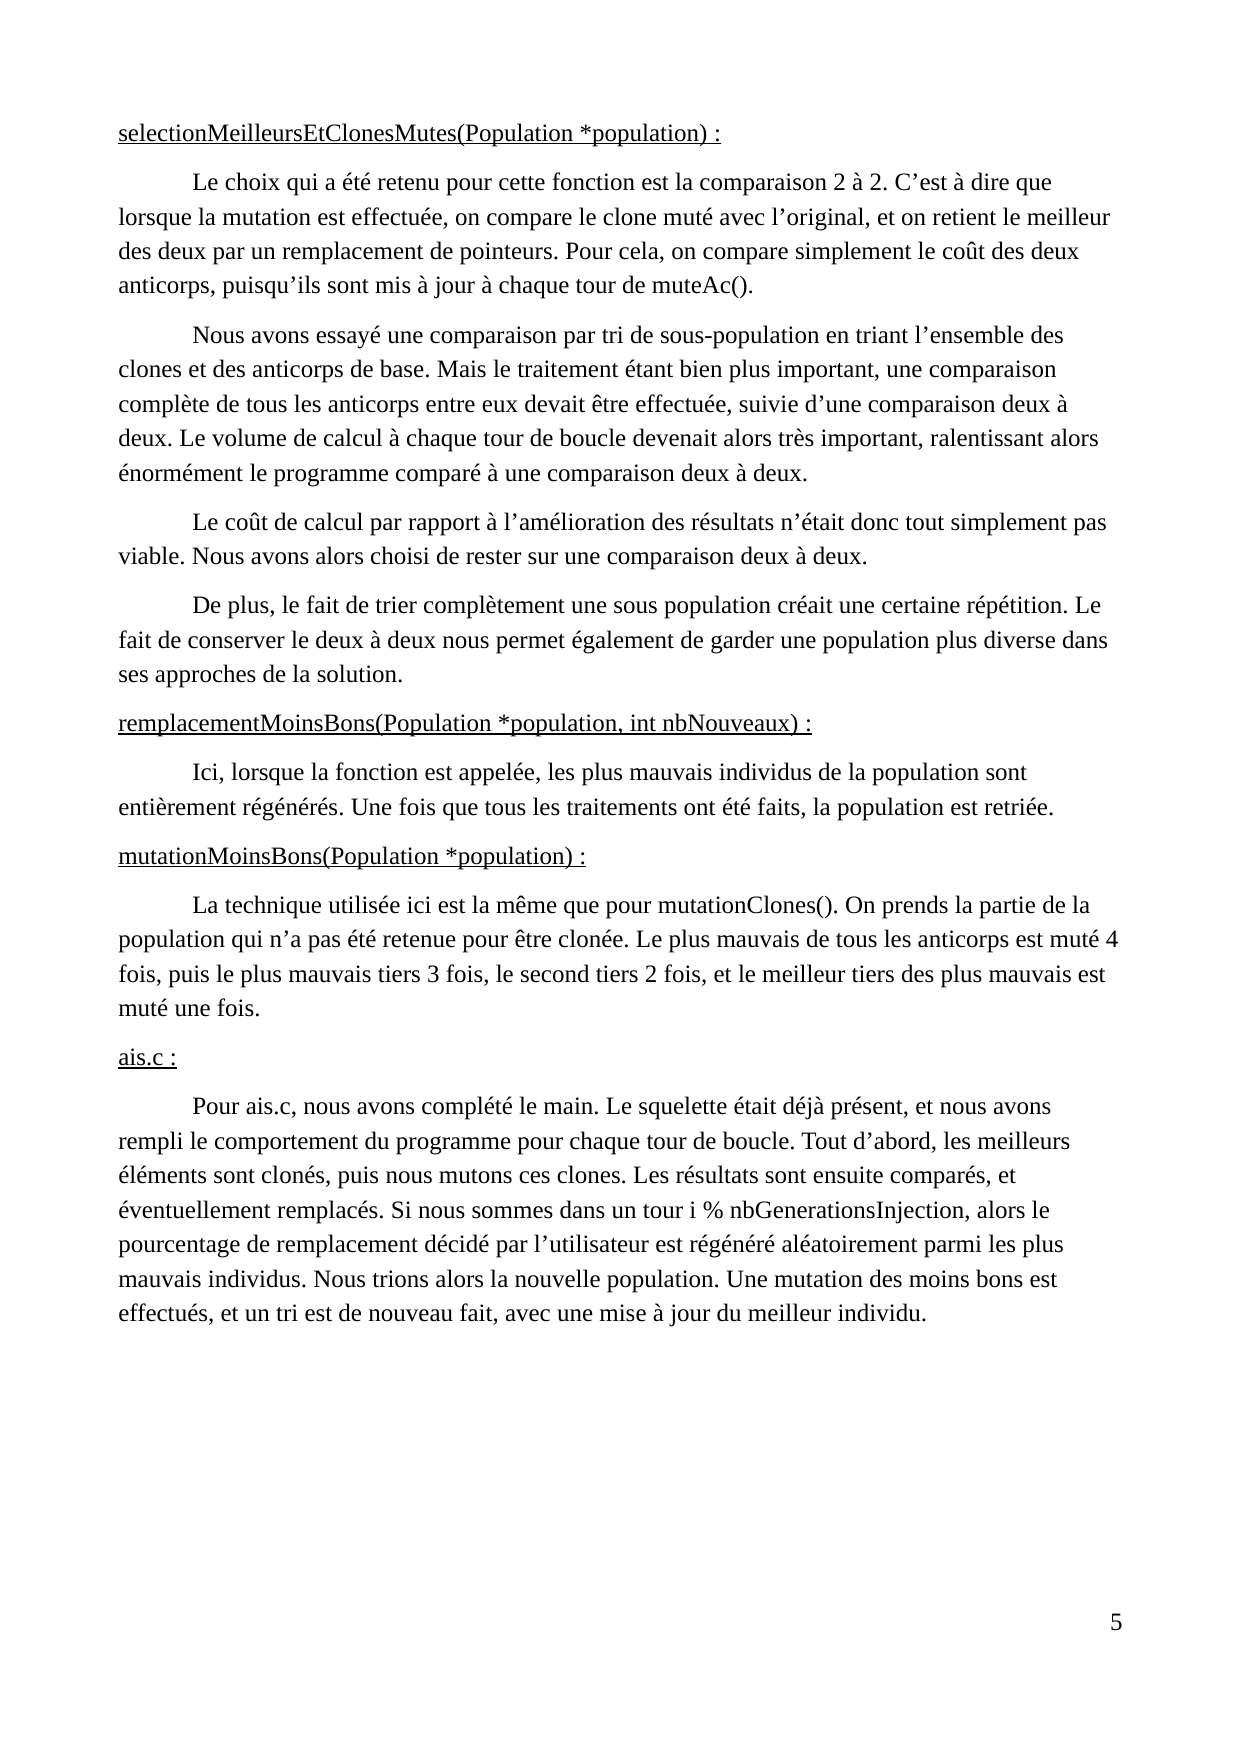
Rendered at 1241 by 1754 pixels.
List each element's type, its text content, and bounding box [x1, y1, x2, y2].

text remplacementMoinsBons(Population *population, int nbNouveaux) : [118, 708, 1122, 737]
text Le coût de calcul par rapport à l’amélioration des résultats n’était donc tout simplement pas viable. Nous avons alors choisi de rester sur une comparaison deux à deux. [118, 507, 1122, 570]
text Ici, lorsque la fonction est appelée, les plus mauvais individus de la population sont entièrement régénérés. Une fois que tous les traitements ont été faits, la population est retriée. [118, 757, 1122, 821]
text Le choix qui a été retenu pour cette fonction est la comparaison 2 à 2. C’est à dire que lorsque la mutation est effectuée, on compare le clone muté avec l’original, et on retient le meilleur des deux par un remplacement de pointeurs. Pour cela, on compare simplement le coût des deux anticorps, puisqu’ils sont mis à jour à chaque tour de muteAc(). [118, 167, 1122, 299]
text ais.c : [118, 1042, 1122, 1071]
text La technique utilisée ici est la même que pour mutationClones(). On prends la partie de la population qui n’a pas été retenue pour être clonée. Le plus mauvais de tous les anticorps est muté 4 fois, puis le plus mauvais tiers 3 fois, le second tiers 2 fois, et le meilleur tiers des plus mauvais est muté une fois. [118, 890, 1122, 1022]
text mutationMoinsBons(Population *population) : [118, 841, 1122, 869]
text Pour ais.c, nous avons complété le main. Le squelette était déjà présent, et nous avons rempli le comportement du programme pour chaque tour de boucle. Tout d’abord, les meilleurs éléments sont clonés, puis nous mutons ces clones. Les résultats sont ensuite comparés, et éventuellement remplacés. Si nous sommes dans un tour i % nbGenerationsInjection, alors le pourcentage de remplacement décidé par l’utilisateur est régénéré aléatoirement parmi les plus mauvais individus. Nous trions alors la nouvelle population. Une mutation des moins bons est effectués, et un tri est de nouveau fait, avec une mise à jour du meilleur individu. [118, 1091, 1122, 1327]
text De plus, le fait de trier complètement une sous population créait une certaine répétition. Le fait de conserver le deux à deux nous permet également de garder une population plus diverse dans ses approches de la solution. [118, 590, 1122, 688]
text Nous avons essayé une comparaison par tri de sous-population en triant l’ensemble des clones et des anticorps de base. Mais le traitement étant bien plus important, une comparaison complète de tous les anticorps entre eux devait être effectuée, suivie d’une comparaison deux à deux. Le volume de calcul à chaque tour de boucle devenait alors très important, ralentissant alors énormément le programme comparé à une comparaison deux à deux. [118, 320, 1122, 486]
text selectionMeilleursEtClonesMutes(Population *population) : [118, 118, 1122, 147]
